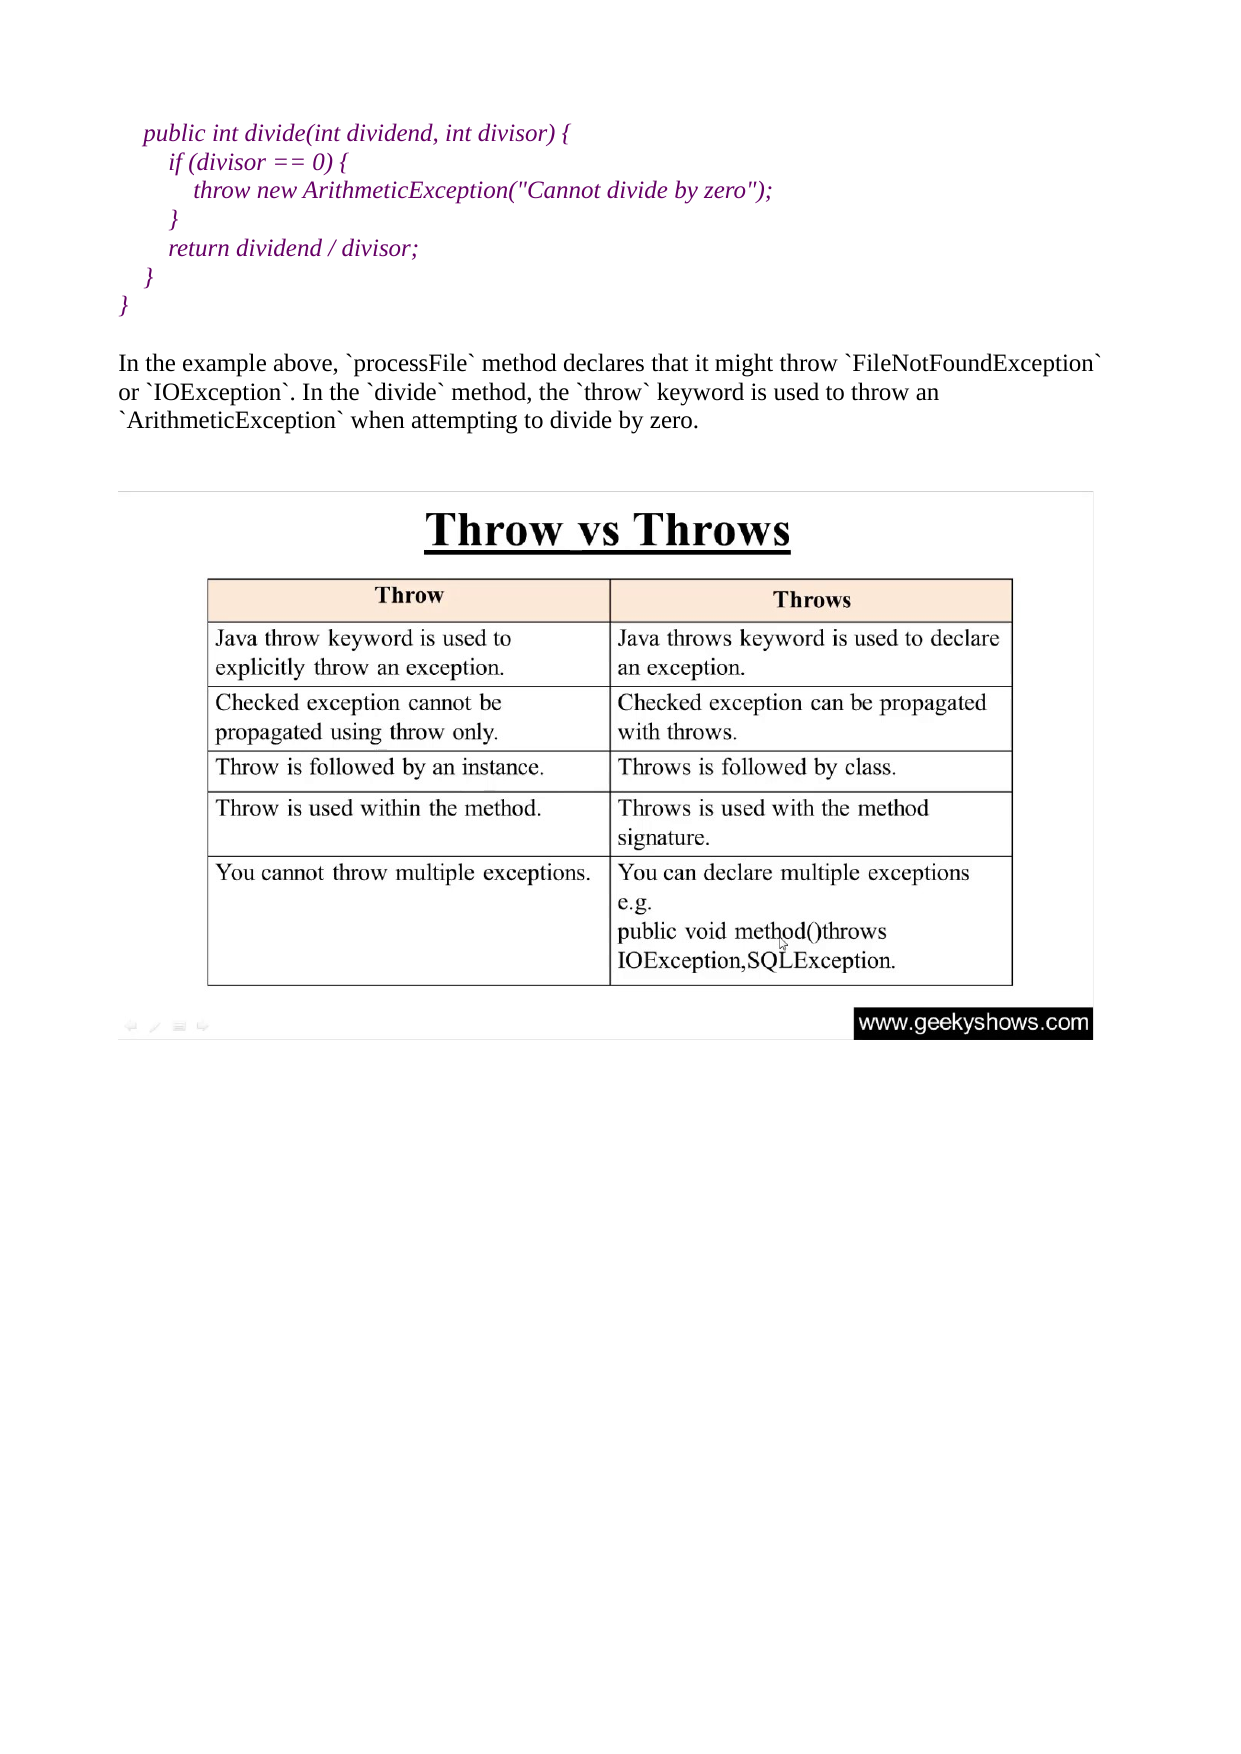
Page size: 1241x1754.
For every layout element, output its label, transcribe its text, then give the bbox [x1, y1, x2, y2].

text throw new ArithmeticException("Cannot divide by zero"); [118, 176, 1122, 204]
text if (divisor == 0) { [118, 147, 1122, 176]
text return dividend / divisor; [118, 233, 1122, 262]
text } [118, 204, 1122, 233]
text } [118, 291, 1122, 319]
picture [118, 491, 1094, 1040]
text In the example above, `processFile` method declares that it might throw `FileNotFoundException` or `IOException`. In the `divide` method, the `throw` keyword is used to throw an `ArithmeticException` when attempting to divide by zero. [118, 348, 1122, 434]
text } [118, 262, 1122, 291]
text public int divide(int dividend, int divisor) { [118, 118, 1122, 147]
